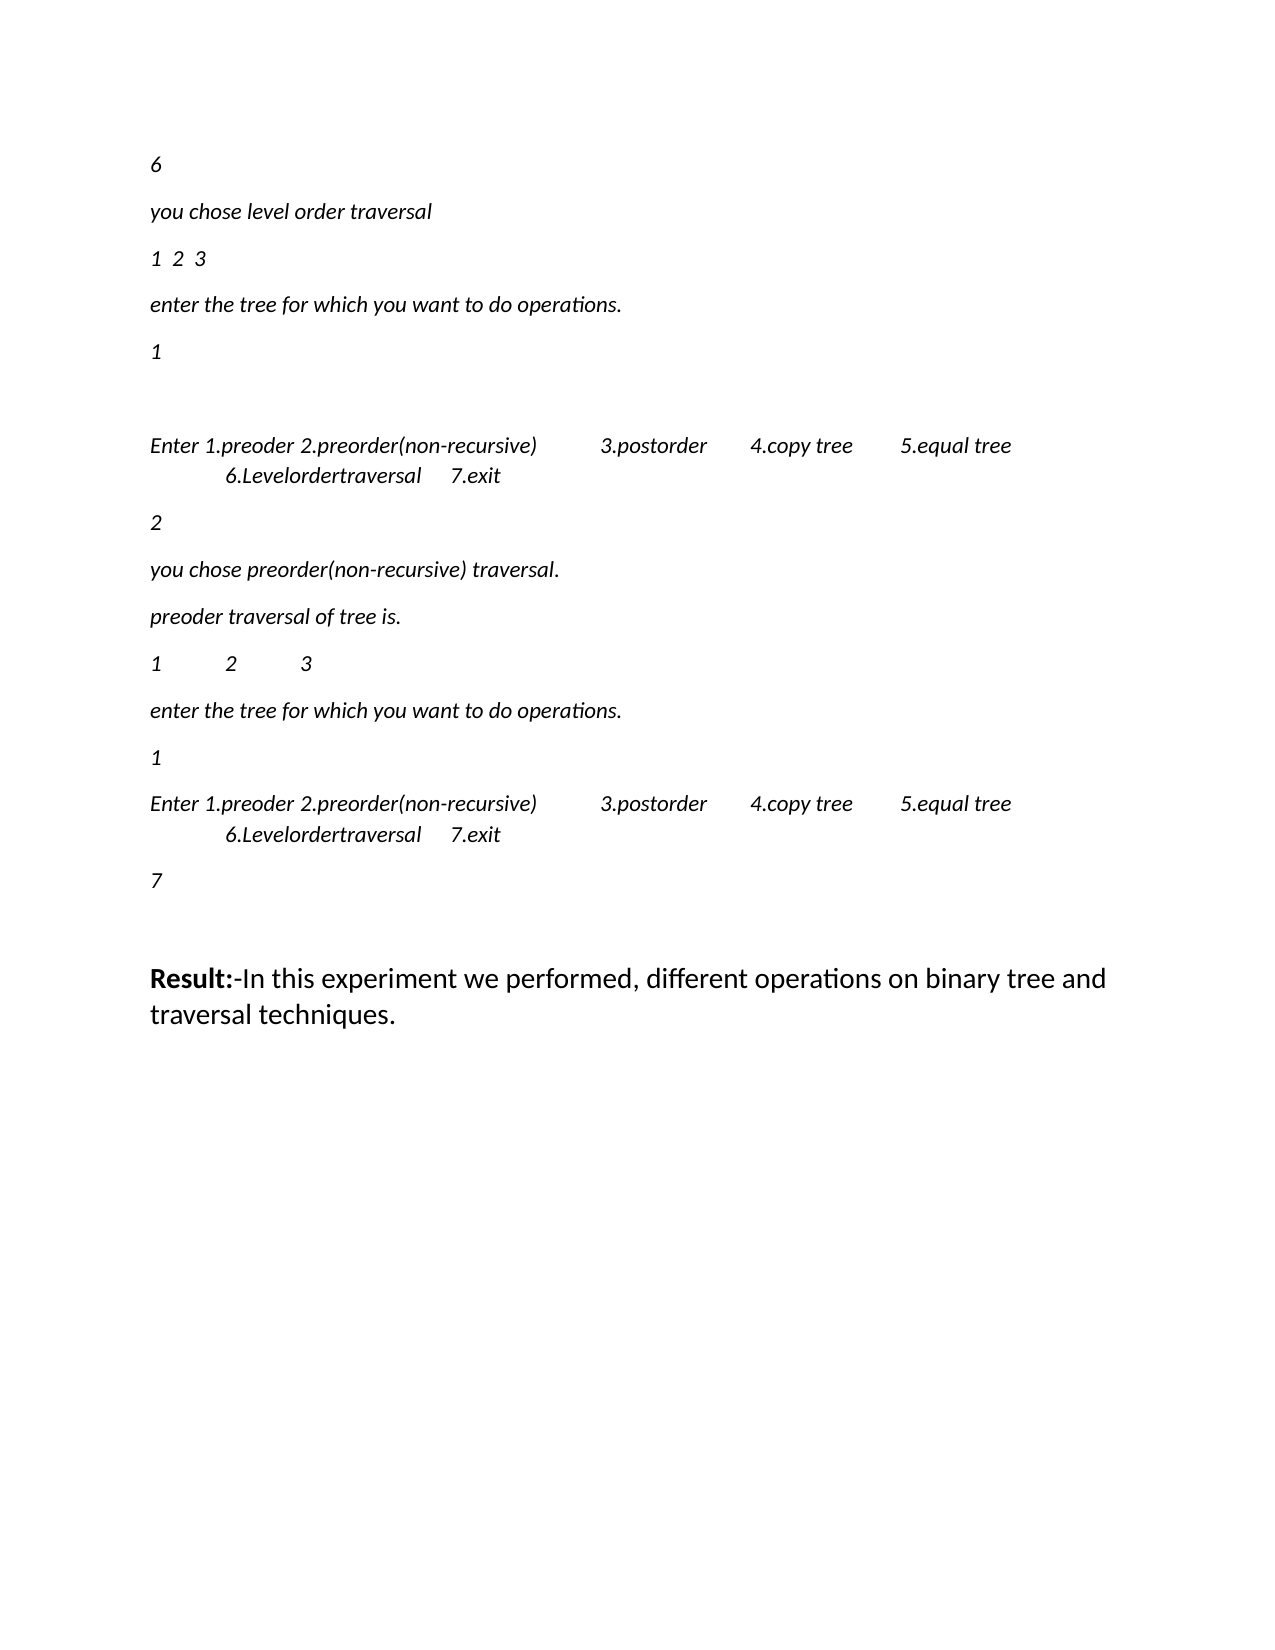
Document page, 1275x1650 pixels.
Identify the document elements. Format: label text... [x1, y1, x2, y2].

text 6 [150, 150, 1125, 178]
text Result:-In this experiment we performed, different operations on binary tree and traversal techniques. [150, 960, 1125, 1032]
text 1 [150, 743, 1125, 771]
text Enter 1.preoder 2.preorder(non-recursive) 3.postorder 4.copy tree 5.equal tree 6.Levelordertraversal 7.exit [150, 431, 1125, 489]
text you chose level order traversal [150, 197, 1125, 225]
text Enter 1.preoder 2.preorder(non-recursive) 3.postorder 4.copy tree 5.equal tree 6.Levelordertraversal 7.exit [150, 789, 1125, 848]
text 7 [150, 867, 1125, 895]
text preoder traversal of tree is. [150, 602, 1125, 630]
text 1 [150, 337, 1125, 366]
text enter the tree for which you want to do operations. [150, 291, 1125, 319]
text you chose preorder(non-recursive) traversal. [150, 555, 1125, 583]
text enter the tree for which you want to do operations. [150, 696, 1125, 724]
text 2 [150, 508, 1125, 536]
text 1 2 3 [150, 649, 1125, 677]
text 1 2 3 [150, 244, 1125, 272]
